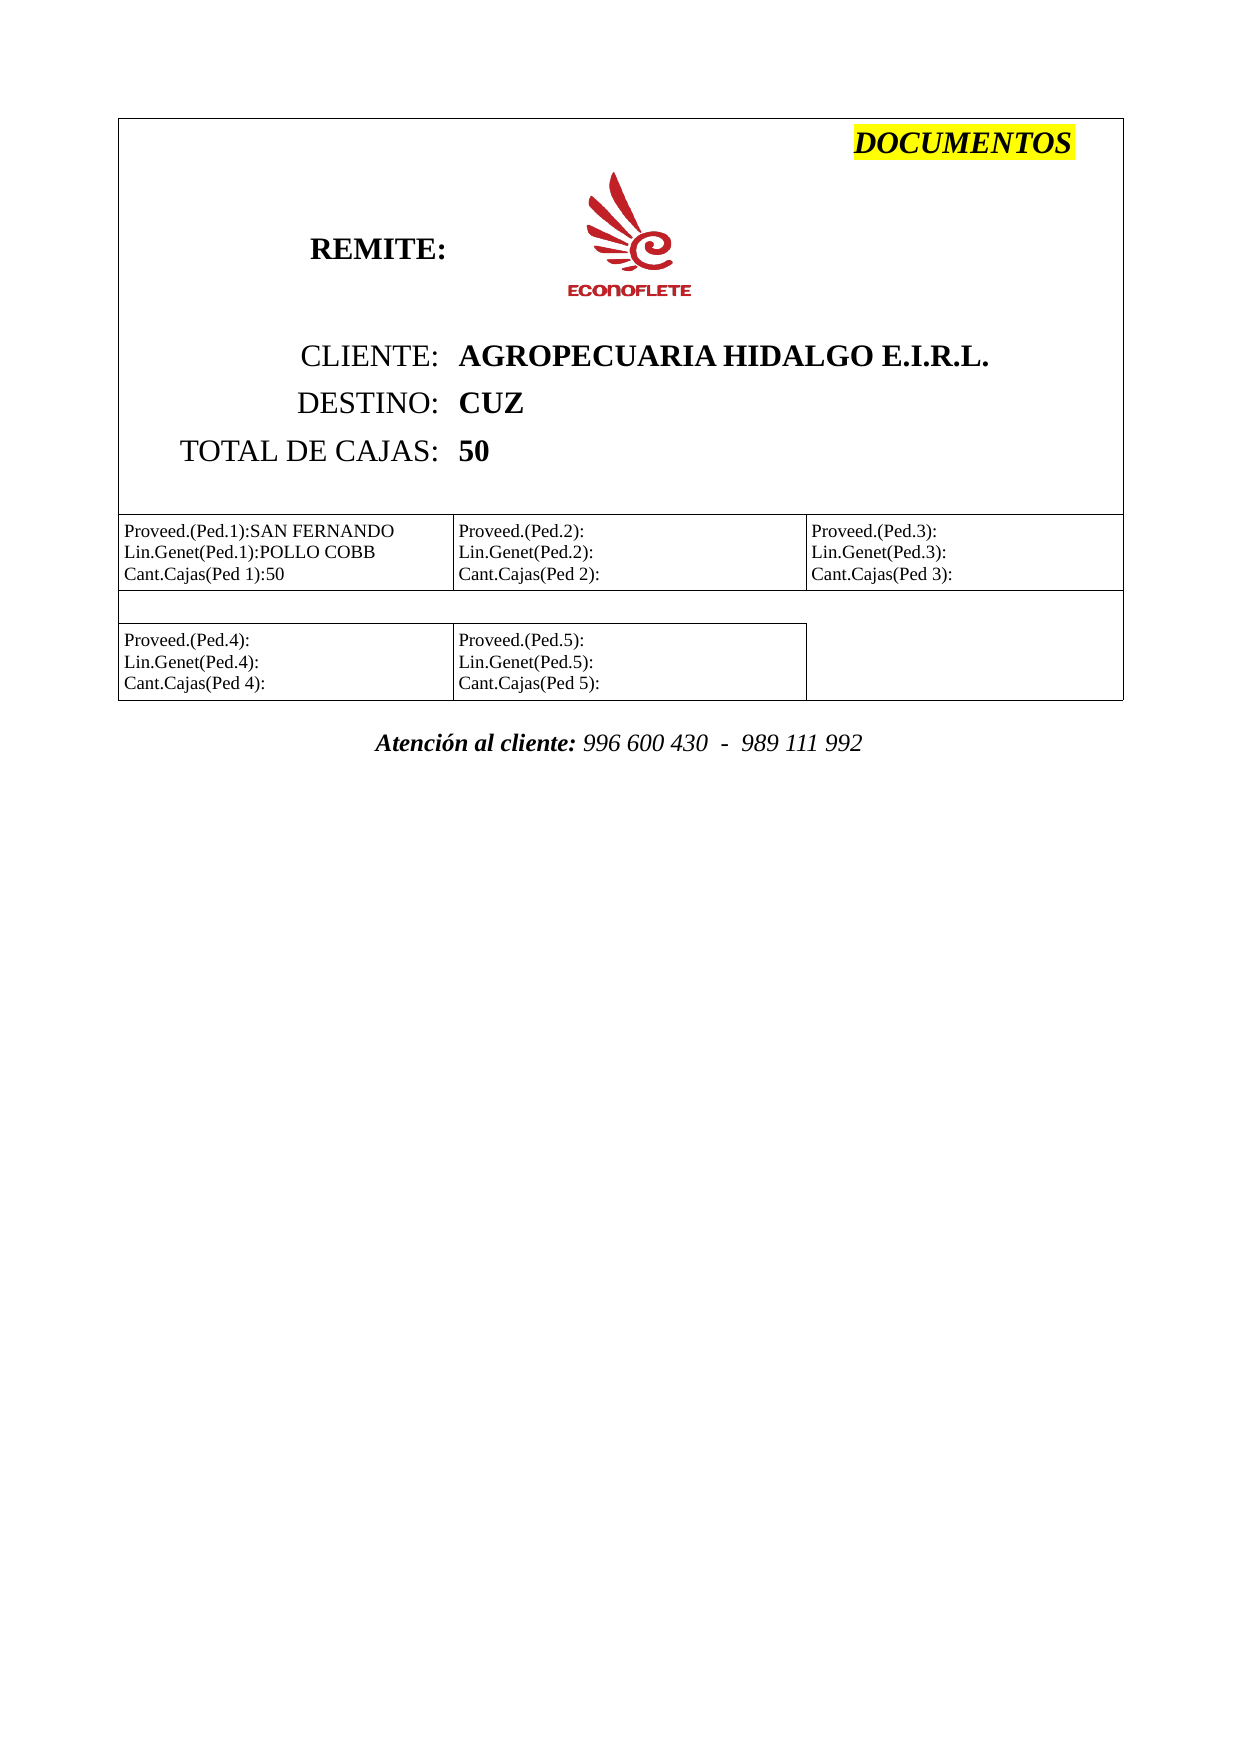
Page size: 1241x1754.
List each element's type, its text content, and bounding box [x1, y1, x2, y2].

table_cell AGROPECUARIA HIDALGO E.I.R.L. [453, 332, 1123, 379]
table_cell [807, 623, 1123, 699]
table_cell [806, 474, 1123, 514]
table_cell Proveed.(Ped.3): Lin.Genet(Ped.3): Cant.Cajas(Ped 3): [807, 515, 1123, 590]
table_cell Proveed.(Ped.4): Lin.Genet(Ped.4): Cant.Cajas(Ped 4): [119, 624, 453, 699]
text Atención al cliente: 996 600 430 - 989 111 992 [118, 728, 1122, 757]
table_cell [806, 379, 1123, 426]
table_cell TOTAL DE CAJAS: [119, 426, 453, 474]
table_cell DESTINO: [119, 379, 453, 426]
table_cell Proveed.(Ped.2): Lin.Genet(Ped.2): Cant.Cajas(Ped 2): [454, 515, 806, 590]
table_cell [119, 474, 453, 514]
table_header [119, 119, 453, 166]
table_header DOCUMENTOS [806, 119, 1123, 166]
table_cell Proveed.(Ped.1):SAN FERNANDO Lin.Genet(Ped.1):POLLO COBB Cant.Cajas(Ped 1):50 [119, 515, 453, 590]
table_cell Proveed.(Ped.5): Lin.Genet(Ped.5): Cant.Cajas(Ped 5): [454, 624, 806, 699]
table_cell REMITE: [119, 166, 453, 332]
table_cell 50 [453, 426, 1123, 474]
table_cell [453, 474, 806, 514]
table_cell [806, 591, 1123, 623]
picture [552, 171, 707, 297]
table_header [453, 119, 806, 166]
table_cell [453, 166, 806, 332]
table_cell [453, 591, 806, 623]
table_cell [119, 591, 453, 623]
table_cell CLIENTE: [119, 332, 453, 379]
table_cell CUZ [453, 379, 806, 426]
table_cell [806, 166, 1123, 332]
